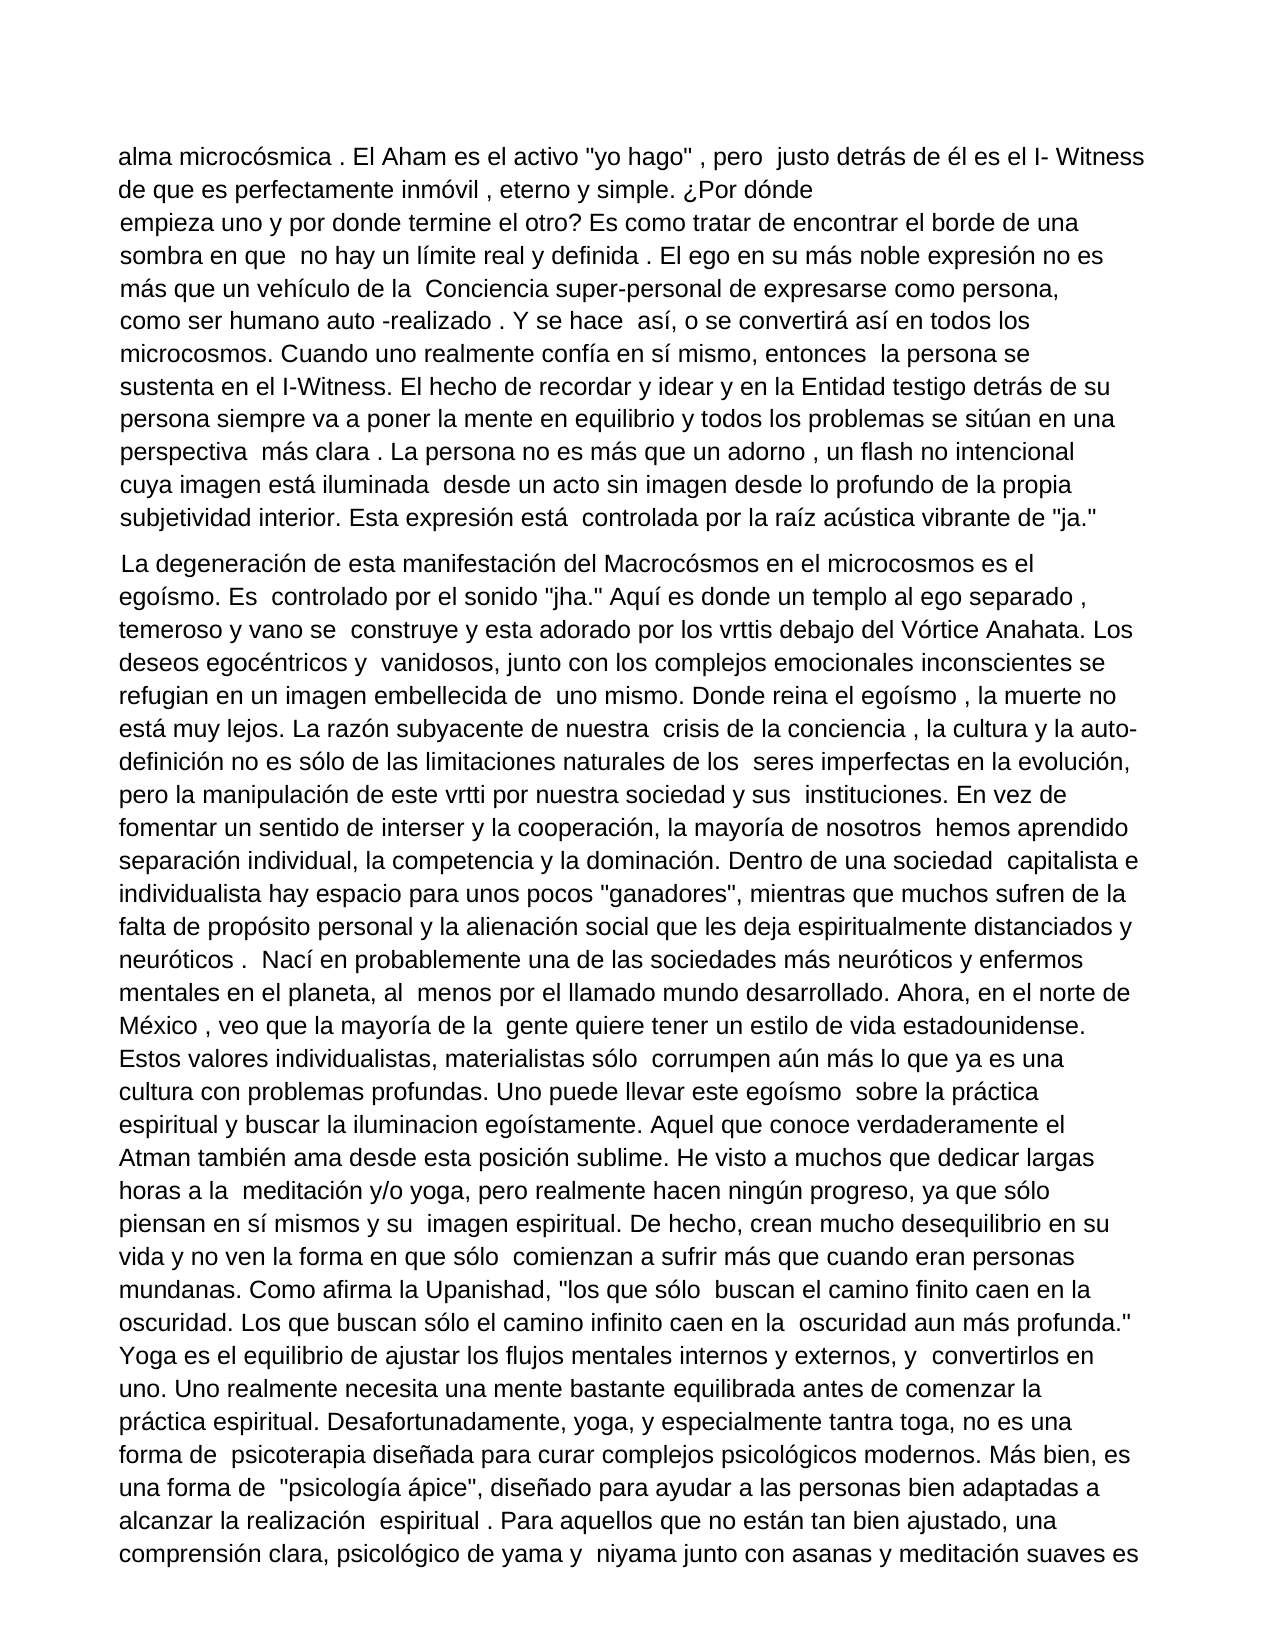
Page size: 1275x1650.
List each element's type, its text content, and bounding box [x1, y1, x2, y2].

text empieza uno y por donde termine el otro? Es como tratar de encontrar el borde de una sombra en que no hay un límite real y definida . El ego en su más noble expresión no es más que un vehículo de la Conciencia super-personal de expresarse como persona, como ser humano auto -realizado . Y se hace así, o se convertirá así en todos los microcosmos. Cuando uno realmente confía en sí mismo, entonces la persona se sustenta en el I-Witness. El hecho de recordar y idear y en la Entidad testigo detrás de su persona siempre va a poner la mente en equilibrio y todos los problemas se sitúan en una perspectiva más clara . La persona no es más que un adorno , un flash no intencional cuya imagen está iluminada desde un acto sin imagen desde lo profundo de la propia subjetividad interior. Esta expresión está controlada por la raíz acústica vibrante de "ja." [119, 208, 1128, 531]
text alma microcósmica . El Aham es el activo "yo hago" , pero justo detrás de él es el I- Witness de que es perfectamente inmóvil , eterno y simple. ¿Por dónde [118, 142, 1147, 204]
text La degeneración de esta manifestación del Macrocósmos en el microcosmos es el egoísmo. Es controlado por el sonido "jha." Aquí es donde un templo al ego separado , temeroso y vano se construye y esta adorado por los vrttis debajo del Vórtice Anahata. Los deseos egocéntricos y vanidosos, junto con los complejos emocionales inconscientes se refugian en un imagen embellecida de uno mismo. Donde reina el egoísmo , la muerte no está muy lejos. La razón subyacente de nuestra crisis de la conciencia , la cultura y la auto-definición no es sólo de las limitaciones naturales de los seres imperfectas en la evolución, pero la manipulación de este vrtti por nuestra sociedad y sus instituciones. En vez de fomentar un sentido de interser y la cooperación, la mayoría de nosotros hemos aprendido separación individual, la competencia y la dominación. Dentro de una sociedad capitalista e individualista hay espacio para unos pocos "ganadores", mientras que muchos sufren de la falta de propósito personal y la alienación social que les deja espiritualmente distanciados y neuróticos . Nací en probablemente una de las sociedades más neuróticos y enfermos mentales en el planeta, al menos por el llamado mundo desarrollado. Ahora, en el norte de México , veo que la mayoría de la gente quiere tener un estilo de vida estadounidense. Estos valores individualistas, materialistas sólo corrumpen aún más lo que ya es una cultura con problemas profundas. Uno puede llevar este egoísmo sobre la práctica espiritual y buscar la iluminacion egoístamente. Aquel que conoce verdaderamente el Atman también ama desde esta posición sublime. He visto a muchos que dedicar largas horas a la meditación y/o yoga, pero realmente hacen ningún progreso, ya que sólo piensan en sí mismos y su imagen espiritual. De hecho, crean mucho desequilibrio en su vida y no ven la forma en que sólo comienzan a sufrir más que cuando eran personas mundanas. Como afirma la Upanishad, "los que sólo buscan el camino finito caen en la oscuridad. Los que buscan sólo el camino infinito caen en la oscuridad aun más profunda." Yoga es el equilibrio de ajustar los flujos mentales internos y externos, y convertirlos en uno. Uno realmente necesita una mente bastante equilibrada antes de comenzar la práctica espiritual. Desafortunadamente, yoga, y especialmente tantra toga, no es una forma de psicoterapia diseñada para curar complejos psicológicos modernos. Más bien, es una forma de "psicología ápice", diseñado para ayudar a las personas bien adaptadas a alcanzar la realización espiritual . Para aquellos que no están tan bien ajustado, una comprensión clara, psicológico de yama y niyama junto con asanas y meditación suaves es [118, 549, 1142, 1568]
